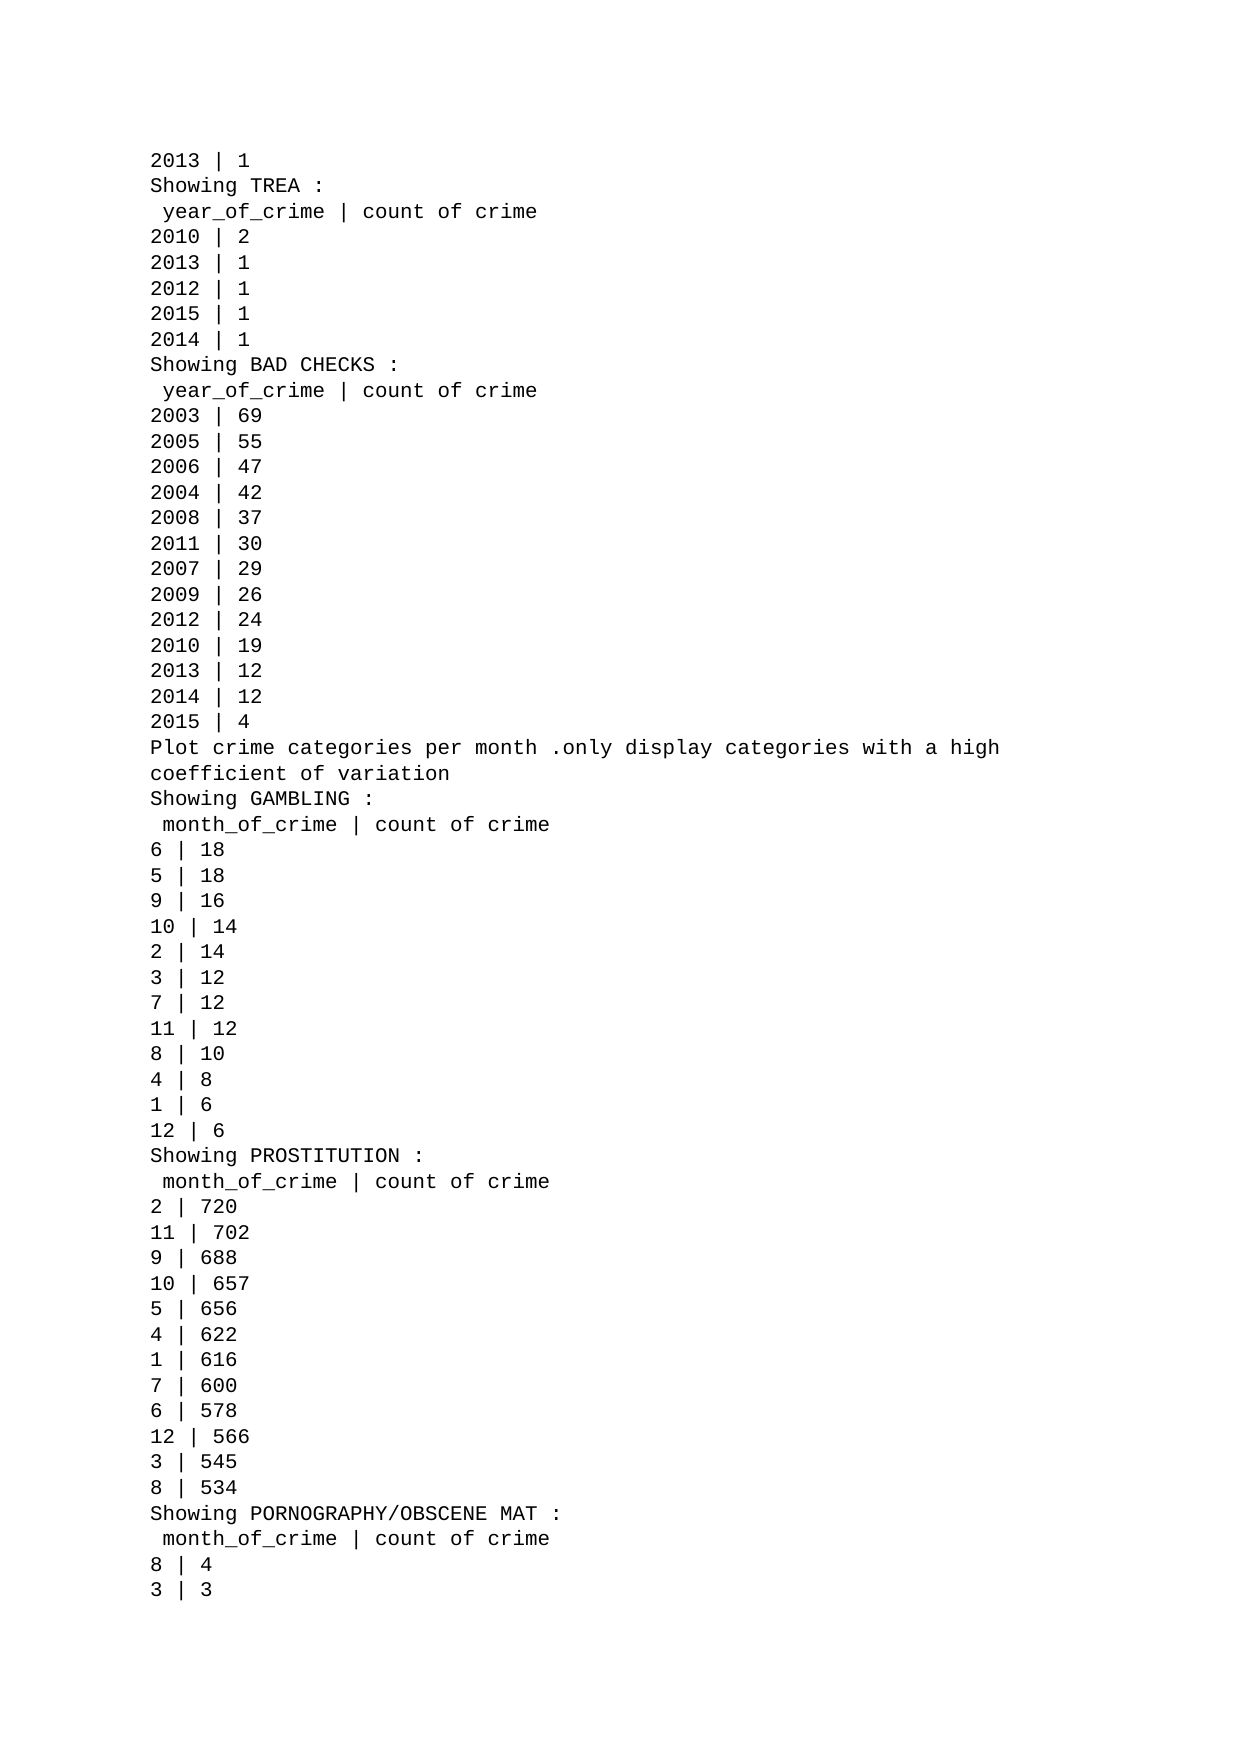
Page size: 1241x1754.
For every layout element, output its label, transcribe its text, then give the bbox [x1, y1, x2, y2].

text 2007 | 29 [150, 558, 1090, 582]
text 2013 | 1 [150, 150, 1090, 174]
text 8 | 10 [150, 1043, 1090, 1067]
text 6 | 578 [150, 1401, 1090, 1424]
text 2011 | 30 [150, 533, 1090, 556]
text 10 | 14 [150, 916, 1090, 939]
text 2 | 720 [150, 1196, 1090, 1220]
text 9 | 16 [150, 890, 1090, 914]
text 7 | 12 [150, 992, 1090, 1016]
text 8 | 4 [150, 1554, 1090, 1577]
text 7 | 600 [150, 1375, 1090, 1399]
text month_of_crime | count of crime [150, 1528, 1090, 1552]
text 2010 | 19 [150, 635, 1090, 658]
text month_of_crime | count of crime [150, 1171, 1090, 1194]
text year_of_crime | count of crime [150, 380, 1090, 403]
text 2013 | 1 [150, 252, 1090, 276]
text 2006 | 47 [150, 456, 1090, 480]
text 1 | 616 [150, 1349, 1090, 1373]
text 4 | 622 [150, 1324, 1090, 1348]
text 2003 | 69 [150, 405, 1090, 429]
text 2014 | 12 [150, 686, 1090, 709]
text Showing GAMBLING : [150, 788, 1090, 812]
text 1 | 6 [150, 1094, 1090, 1118]
text 5 | 18 [150, 864, 1090, 888]
text Showing TREA : [150, 176, 1090, 199]
text 2014 | 1 [150, 329, 1090, 352]
text 12 | 566 [150, 1426, 1090, 1450]
text 5 | 656 [150, 1298, 1090, 1322]
text year_of_crime | count of crime [150, 201, 1090, 225]
text Showing PORNOGRAPHY/OBSCENE MAT : [150, 1503, 1090, 1526]
text 2012 | 1 [150, 278, 1090, 301]
text 10 | 657 [150, 1273, 1090, 1297]
text 2009 | 26 [150, 584, 1090, 607]
text 2010 | 2 [150, 227, 1090, 250]
text 9 | 688 [150, 1247, 1090, 1271]
text 2005 | 55 [150, 431, 1090, 454]
text 2013 | 12 [150, 660, 1090, 684]
text 2015 | 4 [150, 711, 1090, 735]
text 2015 | 1 [150, 303, 1090, 327]
text month_of_crime | count of crime [150, 813, 1090, 837]
text 2 | 14 [150, 941, 1090, 965]
text 8 | 534 [150, 1477, 1090, 1501]
text 3 | 3 [150, 1579, 1090, 1603]
text 2012 | 24 [150, 609, 1090, 633]
text 6 | 18 [150, 839, 1090, 863]
text 12 | 6 [150, 1120, 1090, 1143]
text 4 | 8 [150, 1069, 1090, 1092]
text Showing PROSTITUTION : [150, 1145, 1090, 1169]
text Showing BAD CHECKS : [150, 354, 1090, 378]
text 3 | 545 [150, 1452, 1090, 1475]
text 2004 | 42 [150, 482, 1090, 505]
text 3 | 12 [150, 967, 1090, 990]
text 11 | 12 [150, 1018, 1090, 1041]
text Plot crime categories per month .only display categories with a high coefficient of variation [150, 737, 1090, 786]
text 2008 | 37 [150, 507, 1090, 531]
text 11 | 702 [150, 1222, 1090, 1246]
